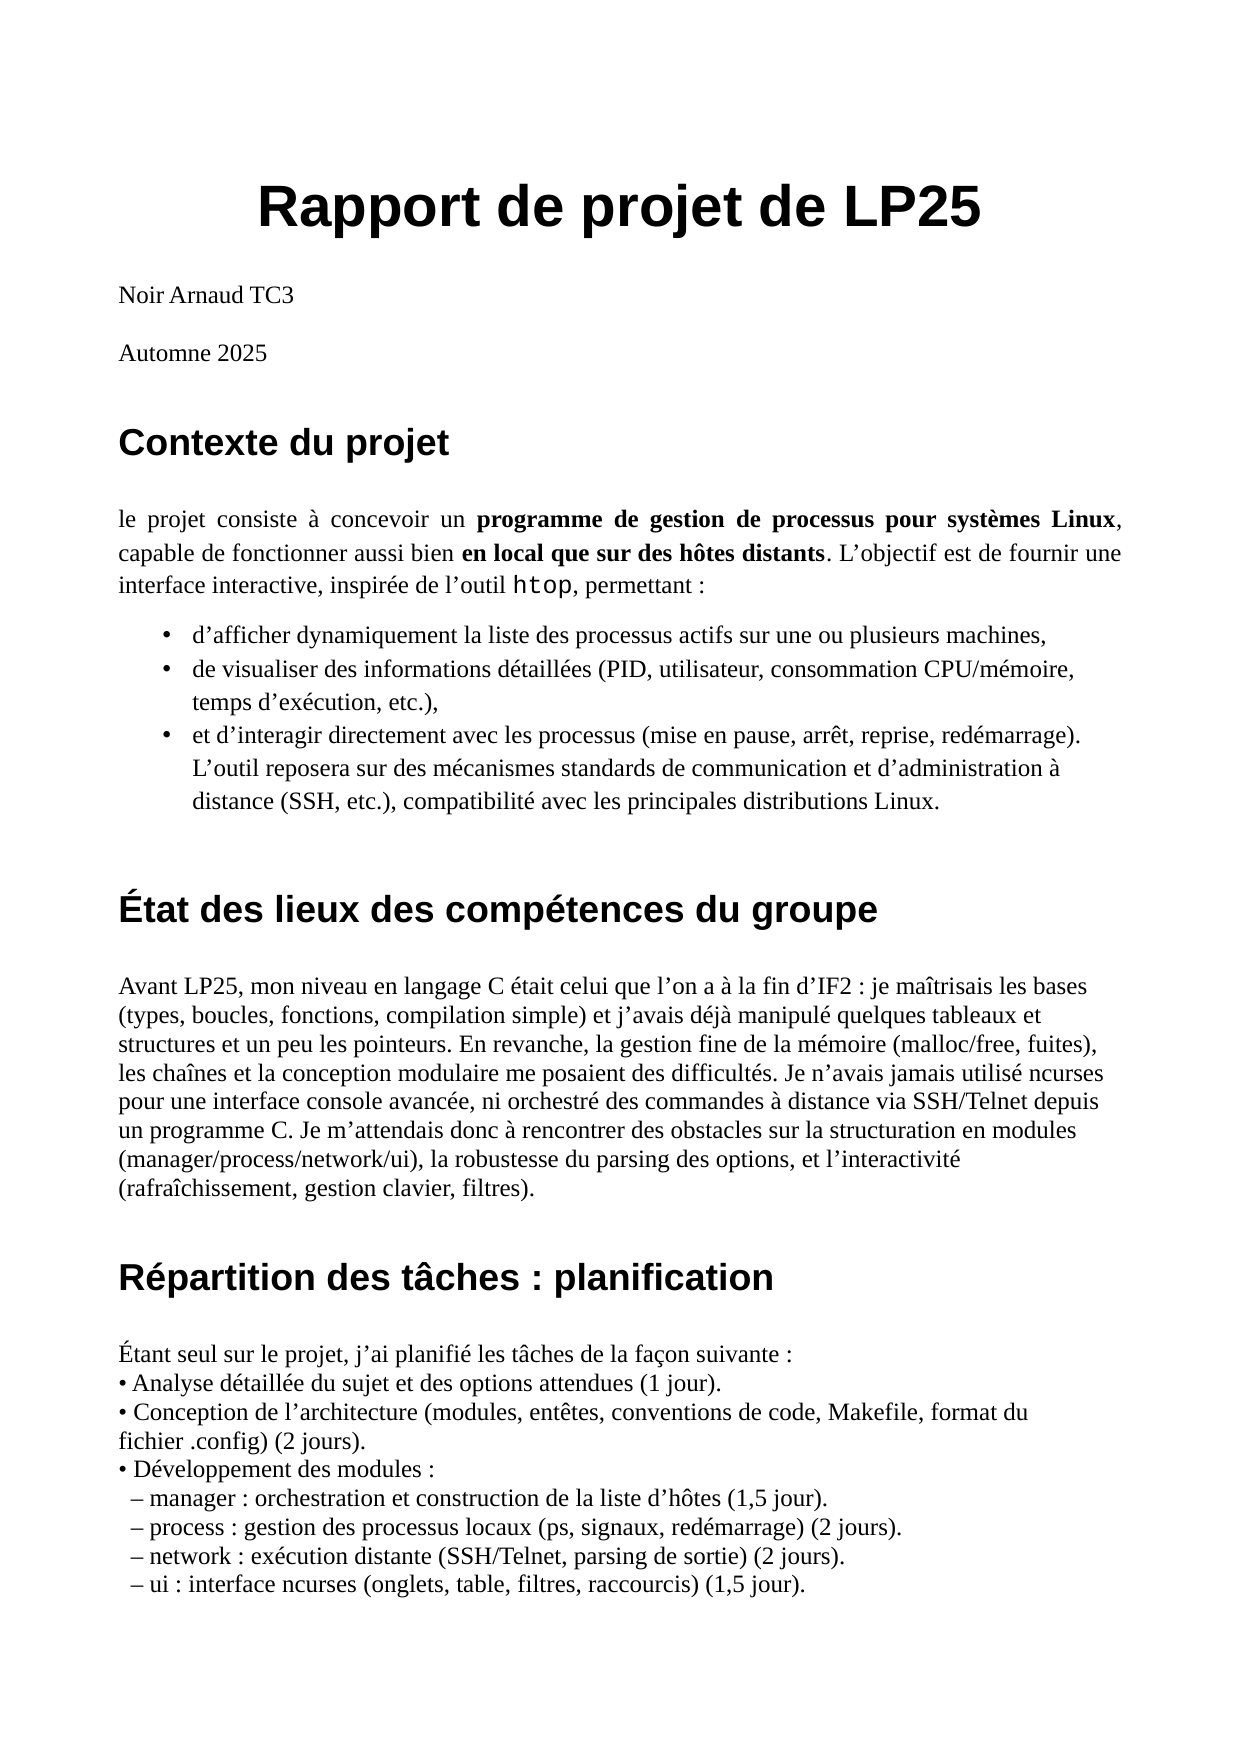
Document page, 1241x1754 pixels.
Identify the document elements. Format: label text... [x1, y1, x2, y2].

list de visualiser des informations détaillées (PID, utilisateur, consommation CPU/mémoire, temps d’exécution, etc.), [162, 654, 1122, 715]
text Rapport de projet de LP25 [118, 172, 1122, 239]
text Noir Arnaud TC3 [118, 280, 1122, 309]
list et d’interagir directement avec les processus (mise en pause, arrêt, reprise, redémarrage). L’outil reposera sur des mécanismes standards de communication et d’administration à distance (SSH, etc.), compatibilité avec les principales distributions Linux. [162, 720, 1122, 814]
text le projet consiste à concevoir un programme de gestion de processus pour systèmes Linux, capable de fonctionner aussi bien en local que sur des hôtes distants. L’objectif est de fournir une interface interactive, inspirée de l’outil htop, permettant : [118, 504, 1122, 601]
subtitle État des lieux des compétences du groupe [118, 887, 1122, 930]
list d’afficher dynamiquement la liste des processus actifs sur une ou plusieurs machines, [162, 621, 1122, 649]
subtitle Contexte du projet [118, 420, 1122, 463]
subtitle Répartition des tâches : planification [118, 1255, 1122, 1298]
text Automne 2025 [118, 338, 1122, 366]
text Étant seul sur le projet, j’ai planifié les tâches de la façon suivante : • Analyse détaillée du sujet et des options attendues (1 jour). • Conception de l’architecture (modules, entêtes, conventions de code, Makefile, format du fichier .config) (2 jours). • Développement des modules : – manager : orchestration et construction de la liste d’hôtes (1,5 jour). – process : gestion des processus locaux (ps, signaux, redémarrage) (2 jours). – network : exécution distante (SSH/Telnet, parsing de sortie) (2 jours). – ui : interface ncurses (onglets, table, filtres, raccourcis) (1,5 jour). [118, 1339, 1122, 1598]
text Avant LP25, mon niveau en langage C était celui que l’on a à la fin d’IF2 : je maîtrisais les bases (types, boucles, fonctions, compilation simple) et j’avais déjà manipulé quelques tableaux et structures et un peu les pointeurs. En revanche, la gestion fine de la mémoire (malloc/free, fuites), les chaînes et la conception modulaire me posaient des difficultés. Je n’avais jamais utilisé ncurses pour une interface console avancée, ni orchestré des commandes à distance via SSH/Telnet depuis un programme C. Je m’attendais donc à rencontrer des obstacles sur la structuration en modules (manager/process/network/ui), la robustesse du parsing des options, et l’interactivité (rafraîchissement, gestion clavier, filtres). [118, 971, 1122, 1201]
